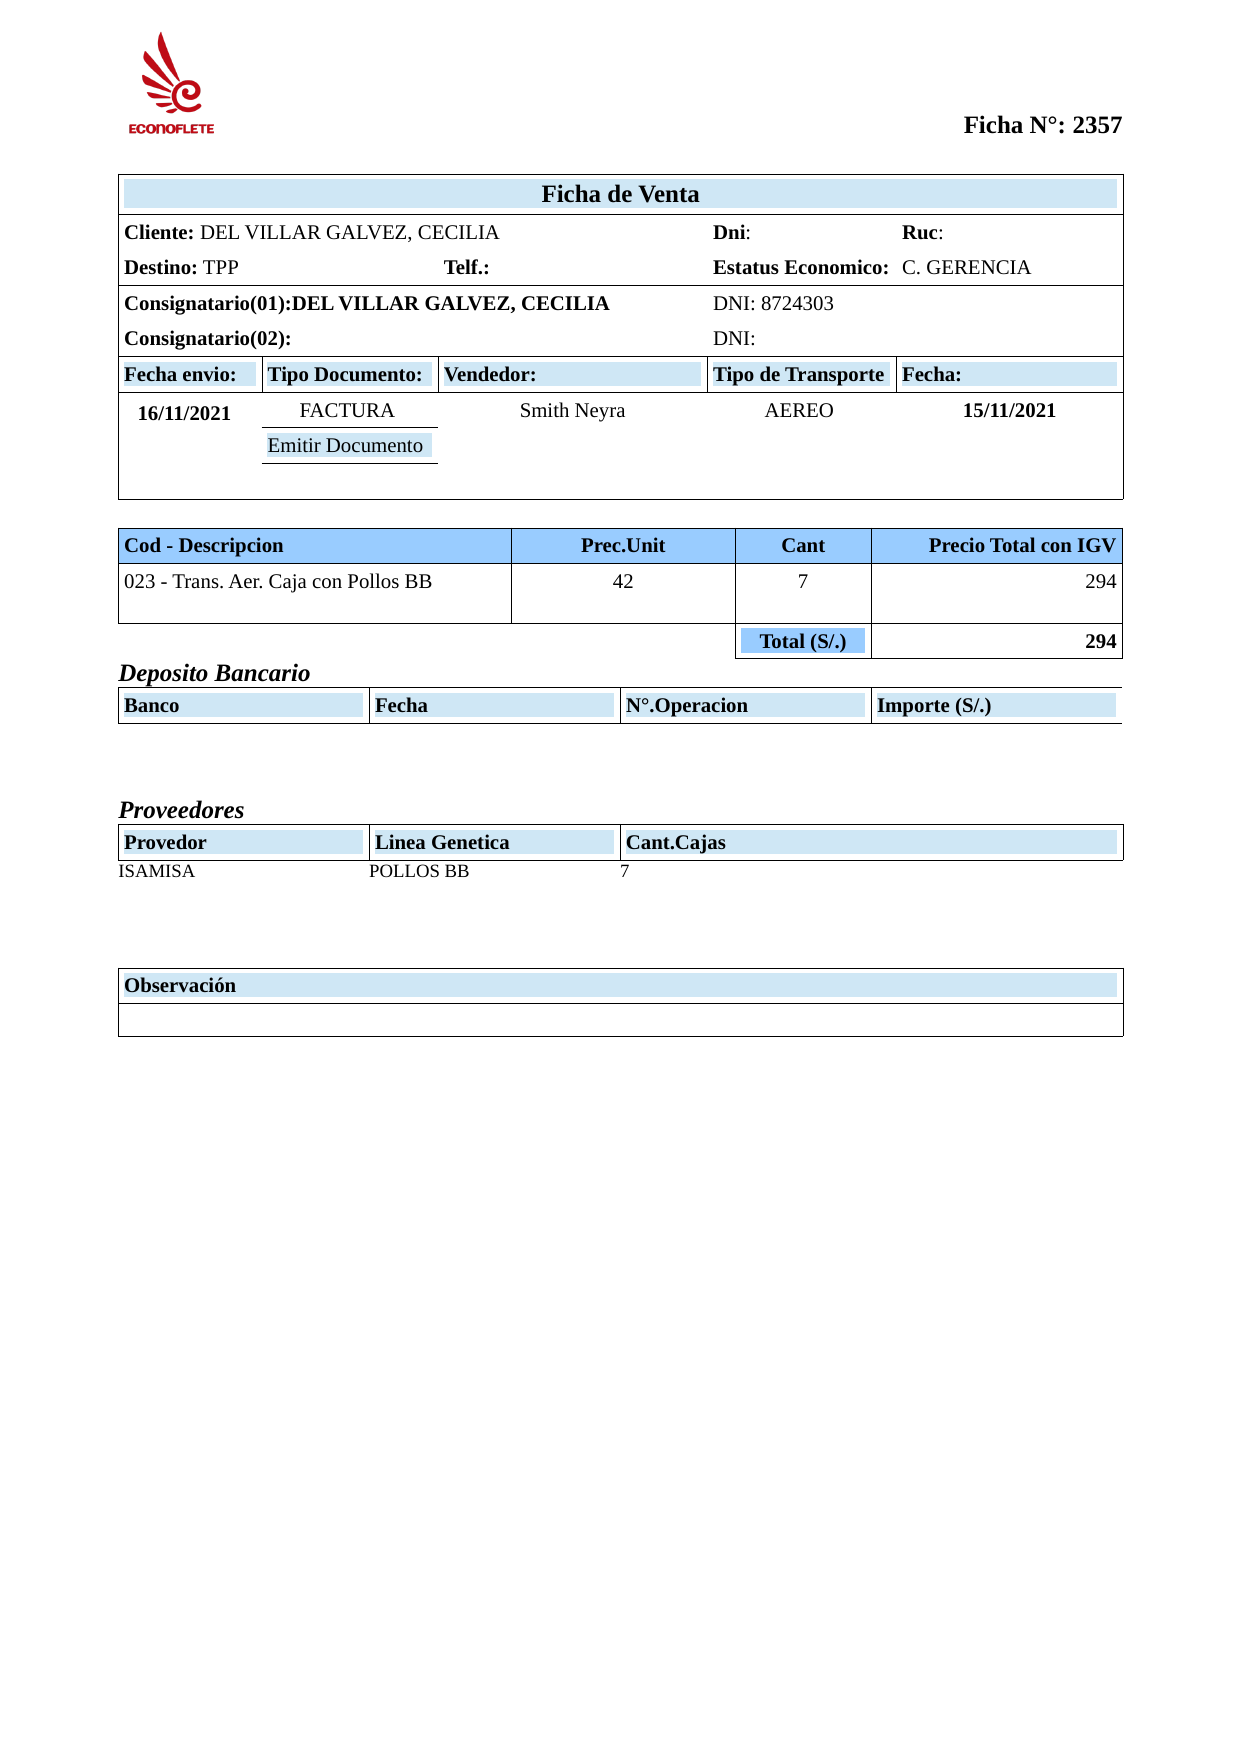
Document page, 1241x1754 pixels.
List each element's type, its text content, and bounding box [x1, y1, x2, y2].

table_cell Tipo Documento: [263, 357, 438, 392]
table_cell Emitir Documento [262, 428, 438, 463]
table_cell [620, 946, 1123, 967]
picture [118, 31, 225, 134]
table_cell Total (S/.) [736, 624, 871, 658]
table_cell [118, 924, 369, 946]
table_cell [369, 946, 620, 967]
table_cell 023 - Trans. Aer. Caja con Pollos BB [119, 564, 511, 623]
table_cell [119, 1004, 1123, 1036]
table_cell [118, 903, 369, 924]
table_cell FACTURA [262, 393, 438, 427]
table_cell [369, 724, 620, 747]
table_header Linea Genetica [370, 825, 620, 859]
table_header Observación [119, 969, 1123, 1003]
table_header Prec.Unit [512, 529, 735, 563]
table_cell 7 [620, 861, 1123, 881]
table_cell Fecha: [897, 357, 1123, 392]
table_header Provedor [119, 825, 369, 859]
table_cell Estatus Economico: [707, 249, 896, 285]
table_cell Fecha envio: [119, 357, 262, 392]
table_header Banco [119, 688, 369, 723]
text Proveedores [118, 795, 1122, 824]
table_cell Dni: [707, 215, 896, 249]
table_cell ISAMISA [118, 861, 369, 881]
table_header Cant.Cajas [621, 825, 1123, 859]
table_cell 294 [872, 624, 1122, 658]
table_cell Cliente: DEL VILLAR GALVEZ, CECILIA [119, 215, 707, 249]
table_cell 15/11/2021 [896, 393, 1123, 498]
table_header Fecha [370, 688, 620, 723]
table_cell DNI: 8724303 [707, 286, 1123, 321]
table_cell [871, 747, 1122, 771]
table_cell [369, 903, 620, 924]
table_cell [369, 771, 620, 795]
table_header N°.Operacion [621, 688, 871, 723]
table_cell [620, 724, 871, 747]
table_cell [118, 747, 369, 771]
table_cell [620, 747, 871, 771]
table_header Cant [736, 529, 871, 563]
table_cell 16/11/2021 [119, 393, 262, 498]
table_header Ficha de Venta [119, 175, 1123, 214]
table_cell Ruc: [896, 215, 1123, 249]
table_cell Consignatario(01):DEL VILLAR GALVEZ, CECILIA [119, 286, 707, 321]
table_cell [118, 946, 369, 967]
table_cell Tipo de Transporte [708, 357, 896, 392]
table_cell Vendedor: [439, 357, 707, 392]
table_cell [369, 924, 620, 946]
table_cell [511, 624, 735, 658]
table_cell 294 [872, 564, 1122, 623]
table_header Precio Total con IGV [872, 529, 1122, 563]
table_cell [369, 881, 620, 903]
table_cell [118, 771, 369, 795]
table_header Importe (S/.) [872, 688, 1122, 723]
table_cell [262, 464, 438, 498]
table_cell 42 [512, 564, 735, 623]
table_cell Destino: TPP [119, 249, 438, 285]
table_header Cod - Descripcion [119, 529, 511, 563]
table_cell POLLOS BB [369, 861, 620, 881]
table_cell [118, 724, 369, 747]
table_cell [620, 771, 871, 795]
table_cell DNI: [707, 321, 1123, 356]
table_cell [871, 724, 1122, 747]
table_cell AEREO [707, 393, 896, 498]
table_cell [871, 771, 1122, 795]
table_cell Consignatario(02): [119, 321, 707, 356]
table_cell [118, 624, 511, 658]
table_cell [620, 924, 1123, 946]
table_cell [620, 881, 1123, 903]
table_cell Smith Neyra [438, 393, 707, 498]
table_cell C. GERENCIA [896, 249, 1123, 285]
table_cell Telf.: [438, 249, 707, 285]
table_cell [369, 747, 620, 771]
table_cell [620, 903, 1123, 924]
table_cell [118, 881, 369, 903]
text Deposito Bancario [118, 658, 1122, 687]
table_cell 7 [736, 564, 871, 623]
